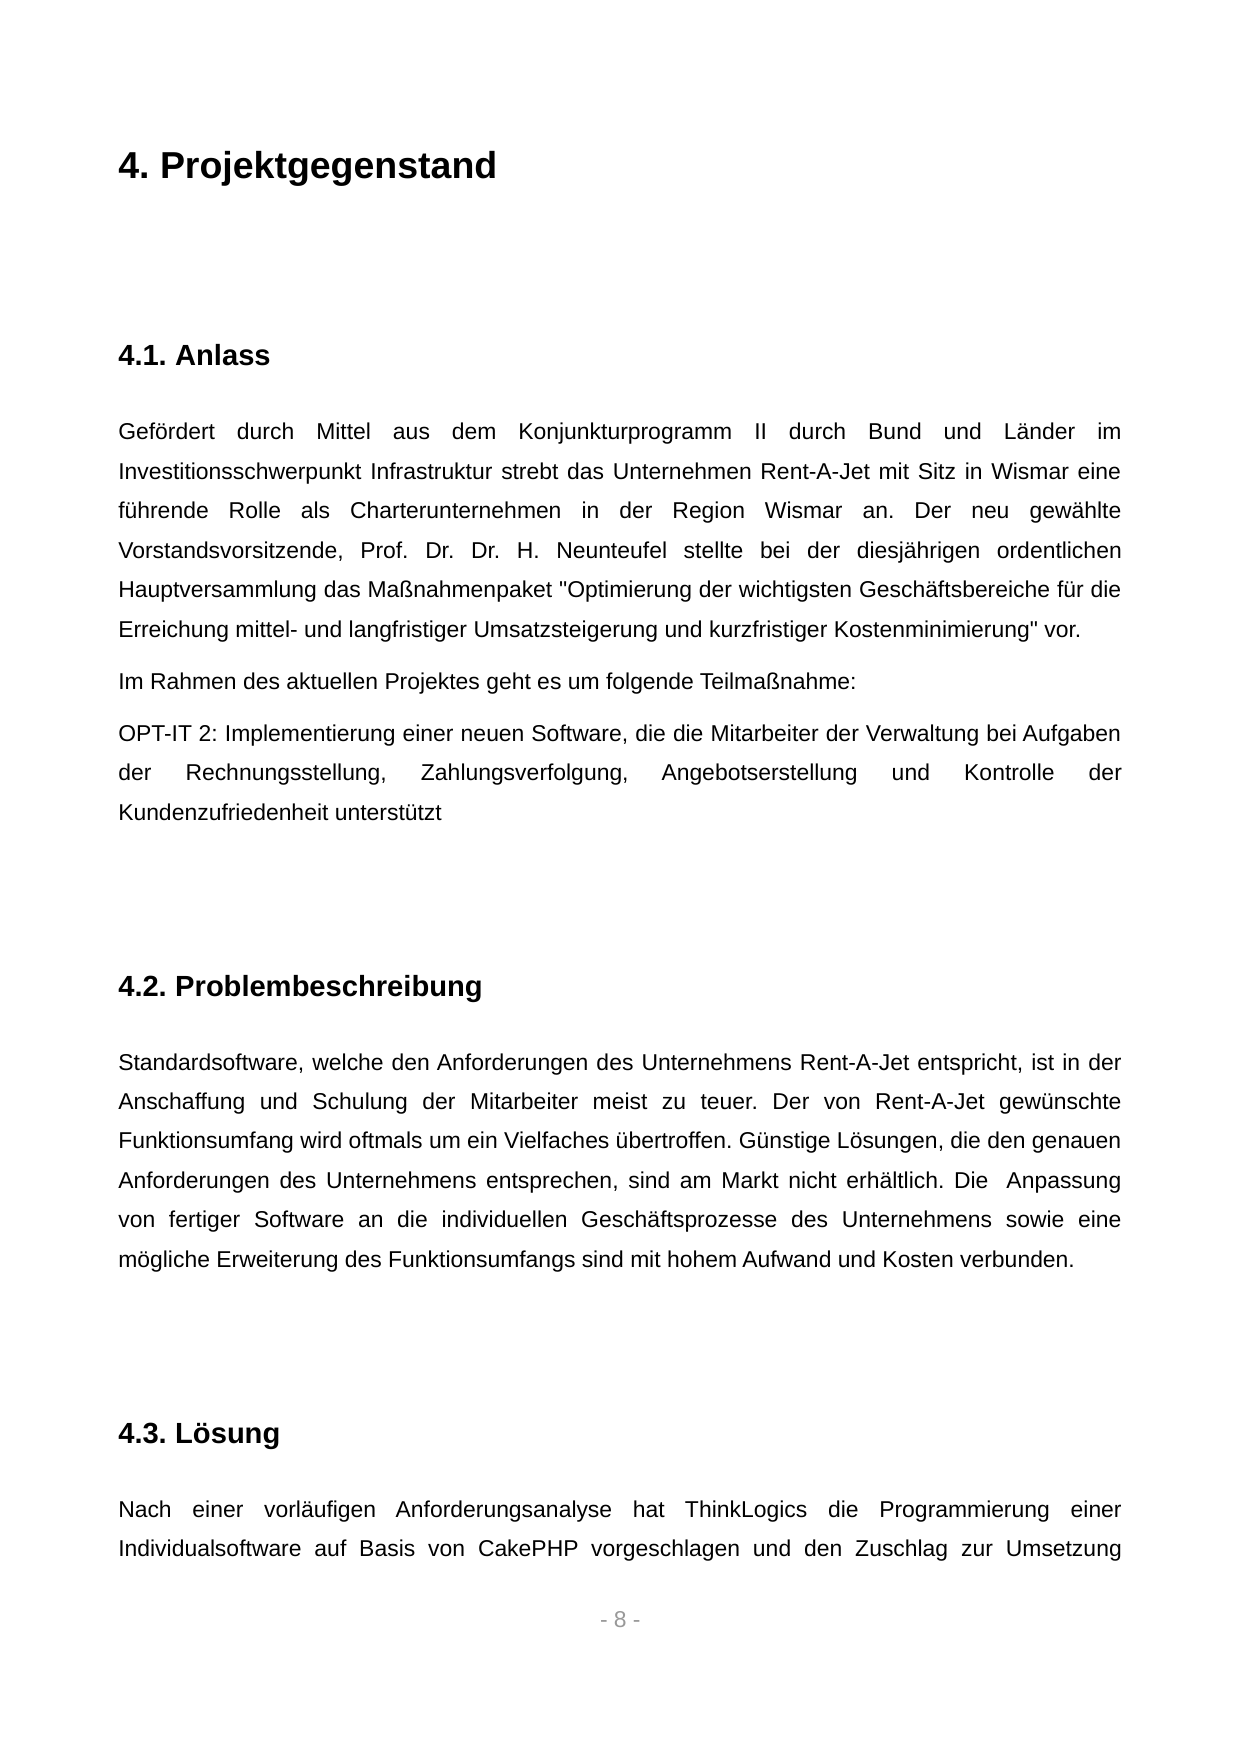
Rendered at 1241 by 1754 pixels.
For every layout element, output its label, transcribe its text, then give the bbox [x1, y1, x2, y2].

text Nach einer vorläufigen Anforderungsanalyse hat ThinkLogics die Programmierung einer Individualsoftware auf Basis von CakePHP vorgeschlagen und den Zuschlag zur Umsetzung [118, 1496, 1122, 1562]
subtitle Problembeschreibung [118, 969, 1122, 1002]
text Standardsoftware, welche den Anforderungen des Unternehmens Rent-A-Jet entspricht, ist in der Anschaffung und Schulung der Mitarbeiter meist zu teuer. Der von Rent-A-Jet gewünschte Funktionsumfang wird oftmals um ein Vielfaches übertroffen. Günstige Lösungen, die den genauen Anforderungen des Unternehmens entsprechen, sind am Markt nicht erhältlich. Die Anpassung von fertiger Software an die individuellen Geschäftsprozesse des Unternehmens sowie eine mögliche Erweiterung des Funktionsumfangs sind mit hohem Aufwand und Kosten verbunden. [118, 1048, 1122, 1272]
text OPT-IT 2: Implementierung einer neuen Software, die die Mitarbeiter der Verwaltung bei Aufgaben der Rechnungsstellung, Zahlungsverfolgung, Angebotserstellung und Kontrolle der Kundenzufriedenheit unterstützt [118, 719, 1122, 825]
text Gefördert durch Mittel aus dem Konjunkturprogramm II durch Bund und Länder im Investitionsschwerpunkt Infrastruktur strebt das Unternehmen Rent-A-Jet mit Sitz in Wismar eine führende Rolle als Charterunternehmen in der Region Wismar an. Der neu gewählte Vorstandsvorsitzende, Prof. Dr. Dr. H. Neunteufel stellte bei der diesjährigen ordentlichen Hauptversammlung das Maßnahmenpaket "Optimierung der wichtigsten Geschäftsbereiche für die Erreichung mittel- und langfristiger Umsatzsteigerung und kurzfristiger Kostenminimierung" vor. [118, 418, 1122, 642]
text Im Rahmen des aktuellen Projektes geht es um folgende Teilmaßnahme: [118, 668, 1122, 694]
subtitle Projektgegenstand [118, 143, 1122, 186]
subtitle Lösung [118, 1416, 1122, 1449]
subtitle Anlass [118, 338, 1122, 372]
